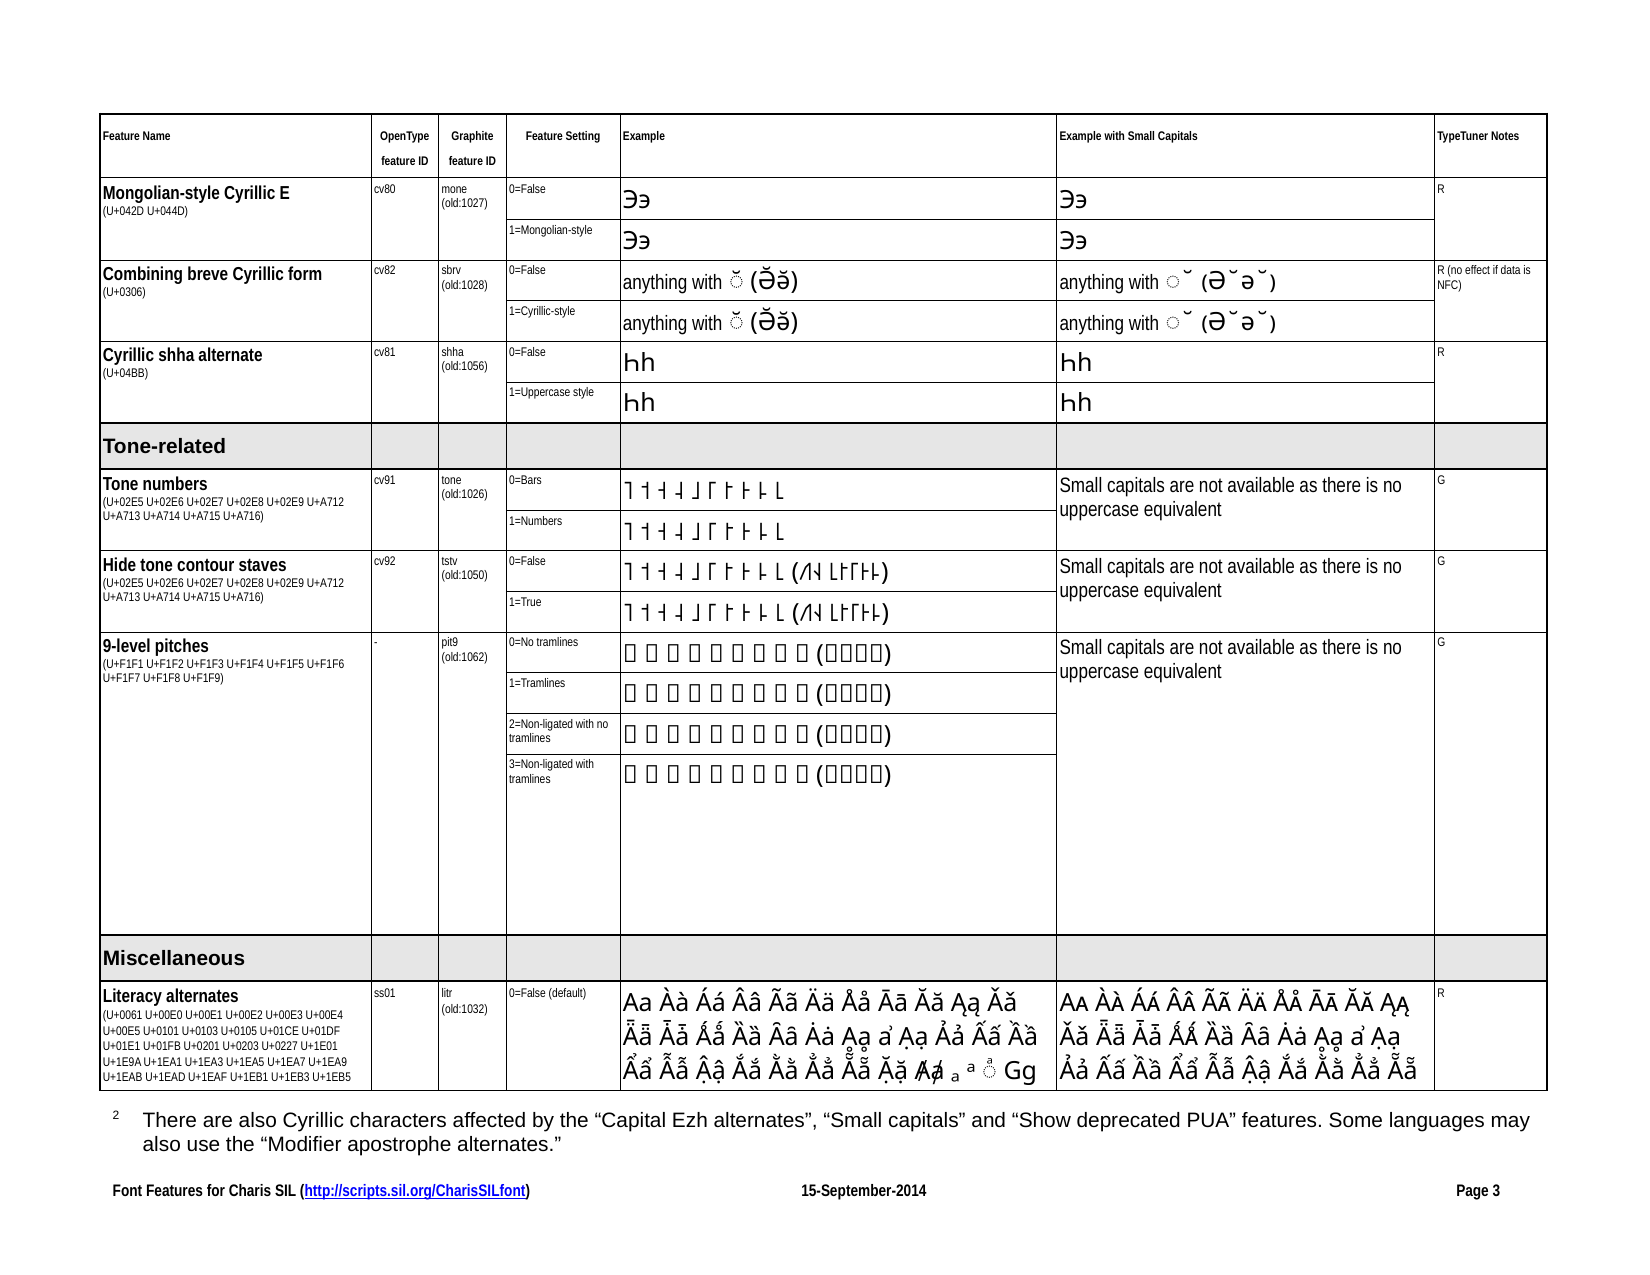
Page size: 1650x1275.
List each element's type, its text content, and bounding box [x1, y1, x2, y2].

table_header Example [621, 115, 1056, 177]
table_cell Һһ [1057, 383, 1434, 422]
table_cell 0=False [507, 178, 620, 219]
table_cell R (no effect if data is NFC) [1435, 261, 1546, 341]
table_cell          () [621, 755, 1056, 934]
table_cell 1=Cyrillic-style [507, 301, 620, 341]
table_cell cv82 [372, 261, 438, 341]
table_cell - [372, 633, 438, 934]
table_header TypeTuner Notes [1435, 115, 1546, 177]
table_cell [439, 424, 506, 468]
table_cell [1057, 424, 1434, 468]
table_cell Literacy alternates (U+0061 U+00E0 U+00E1 U+00E2 U+00E3 U+00E4 U+00E5 U+0101 U+0103 U+0105 U+01CE U+01DF U+01E1 U+01FB U+0201 U+0203 U+0227 U+1E01 U+1E9A U+1EA1 U+1EA3 U+1EA5 U+1EA7 U+1EA9 U+1EAB U+1EAD U+1EAF U+1EB1 U+1EB3 U+1EB5 [101, 982, 371, 1090]
table_header Feature Name [101, 115, 371, 177]
table_cell [439, 936, 506, 980]
table_cell ˥ ˦ ˧ ˨ ˩ ꜒ ꜓ ꜔ ꜕ ꜖ (˩˦˥˧˨ ꜖꜓꜒꜔꜕) [621, 551, 1056, 591]
table_cell R [1435, 982, 1546, 1090]
table_cell anything with ◌̆ (Ә̆ә̆) [1057, 301, 1434, 341]
table_cell 1=True [507, 592, 620, 632]
table_cell R [1435, 178, 1546, 259]
table_cell [507, 424, 620, 468]
table_cell 1=Numbers [507, 511, 620, 550]
table_cell Combining breve Cyrillic form (U+0306) [101, 261, 371, 341]
table_cell Hide tone contour staves (U+02E5 U+02E6 U+02E7 U+02E8 U+02E9 U+A712 U+A713 U+A714 U+A715 U+A716) [101, 551, 371, 632]
table_header OpenType feature ID [372, 115, 438, 177]
table_cell Miscellaneous [101, 936, 371, 980]
table_cell [507, 936, 620, 980]
table_cell 3=Non-ligated with tramlines [507, 755, 620, 934]
table_cell 1=Mongolian-style [507, 220, 620, 259]
table_cell          () [621, 714, 1056, 753]
table_cell 0=Bars [507, 470, 620, 510]
table_cell cv81 [372, 342, 438, 422]
table_cell cv92 [372, 551, 438, 632]
table_cell tone (old:1026) [439, 470, 506, 550]
table_cell 0=False [507, 342, 620, 381]
table_cell Mongolian-style Cyrillic E (U+042D U+044D) [101, 178, 371, 259]
table_cell Small capitals are not available as there is no uppercase equivalent [1057, 470, 1434, 550]
table_cell Ээ [1057, 178, 1434, 219]
table_cell 0=False [507, 551, 620, 591]
table_cell G [1435, 633, 1546, 934]
table_cell Һһ [1057, 342, 1434, 381]
table_cell Aa Àà Áá Ââ Ãã Ää Åå Āā Ăă Ąą Ǎǎ Ǟǟ Ǡǡ Ǻǻ Ȁȁ Ȃȃ Ȧȧ Ḁḁ ẚ Ạạ Ảả Ấấ Ầầ Ẩẩ Ẫẫ Ậậ Ắắ Ằằ Ẳẳ Ẵẵ Ặặ Ⱥⱥ ₐ ᵃ ◌ͣ Gg [621, 982, 1056, 1090]
table_cell Ээ [1057, 220, 1434, 259]
table_cell Tone numbers (U+02E5 U+02E6 U+02E7 U+02E8 U+02E9 U+A712 U+A713 U+A714 U+A715 U+A716) [101, 470, 371, 550]
table_cell Ээ [621, 220, 1056, 259]
table_cell 1=Uppercase style [507, 383, 620, 422]
table_cell [1435, 424, 1546, 468]
table_cell Ээ [621, 178, 1056, 219]
table_header Graphite feature ID [439, 115, 506, 177]
table_cell Small capitals are not available as there is no uppercase equivalent [1057, 633, 1434, 934]
table_header Example with Small Capitals [1057, 115, 1434, 177]
table_header Feature Setting [507, 115, 620, 177]
table_cell 1=Tramlines [507, 673, 620, 713]
table_cell pit9 (old:1062) [439, 633, 506, 934]
table_cell ˥ ˦ ˧ ˨ ˩ ꜒ ꜓ ꜔ ꜕ ꜖ (˩˦˥˧˨ ꜖꜓꜒꜔꜕) [621, 592, 1056, 632]
table_cell 2=Non-ligated with no tramlines [507, 714, 620, 753]
table_cell [621, 424, 1056, 468]
table_cell shha (old:1056) [439, 342, 506, 422]
table_cell 0=False [507, 261, 620, 300]
table_cell [1435, 936, 1546, 980]
table_cell anything with ◌̆ (Ә̆ә̆) [621, 261, 1056, 300]
table_cell          () [621, 633, 1056, 672]
table_cell Һһ [621, 383, 1056, 422]
table_cell ˥ ˦ ˧ ˨ ˩ ꜒ ꜓ ꜔ ꜕ ꜖ [621, 511, 1056, 550]
table_cell [372, 936, 438, 980]
table_cell Aa Àà Áá Ââ Ãã Ää Åå Āā Ăă Ąą Ǎǎ Ǟǟ Ǡǡ Ǻǻ Ȁȁ Ȃȃ Ȧȧ Ḁḁ ẚ Ạạ Ảả Ấấ Ầầ Ẩẩ Ẫẫ Ậậ Ắắ Ằằ Ẳẳ Ẵẵ [1057, 982, 1434, 1090]
table_cell mone (old:1027) [439, 178, 506, 259]
table_cell cv91 [372, 470, 438, 550]
table_cell ss01 [372, 982, 438, 1090]
table_cell cv80 [372, 178, 438, 259]
table_cell Small capitals are not available as there is no uppercase equivalent [1057, 551, 1434, 632]
table_cell litr (old:1032) [439, 982, 506, 1090]
table_cell R [1435, 342, 1546, 422]
table_cell anything with ◌̆ (Ә̆ә̆) [1057, 261, 1434, 300]
table_cell anything with ◌̆ (Ә̆ә̆) [621, 301, 1056, 341]
table_cell [372, 424, 438, 468]
table_cell G [1435, 551, 1546, 632]
table_cell [621, 936, 1056, 980]
table_cell          () [621, 673, 1056, 713]
table_cell G [1435, 470, 1546, 550]
table_cell Cyrillic shha alternate (U+04BB) [101, 342, 371, 422]
table_cell 0=No tramlines [507, 633, 620, 672]
table_cell Һһ [621, 342, 1056, 381]
table_cell sbrv (old:1028) [439, 261, 506, 341]
table_cell 0=False (default) [507, 982, 620, 1090]
table_cell [1057, 936, 1434, 980]
table_cell tstv (old:1050) [439, 551, 506, 632]
table_cell Tone-related [101, 424, 371, 468]
table_cell ˥ ˦ ˧ ˨ ˩ ꜒ ꜓ ꜔ ꜕ ꜖ [621, 470, 1056, 510]
table_cell 9-level pitches (U+F1F1 U+F1F2 U+F1F3 U+F1F4 U+F1F5 U+F1F6 U+F1F7 U+F1F8 U+F1F9) [101, 633, 371, 934]
